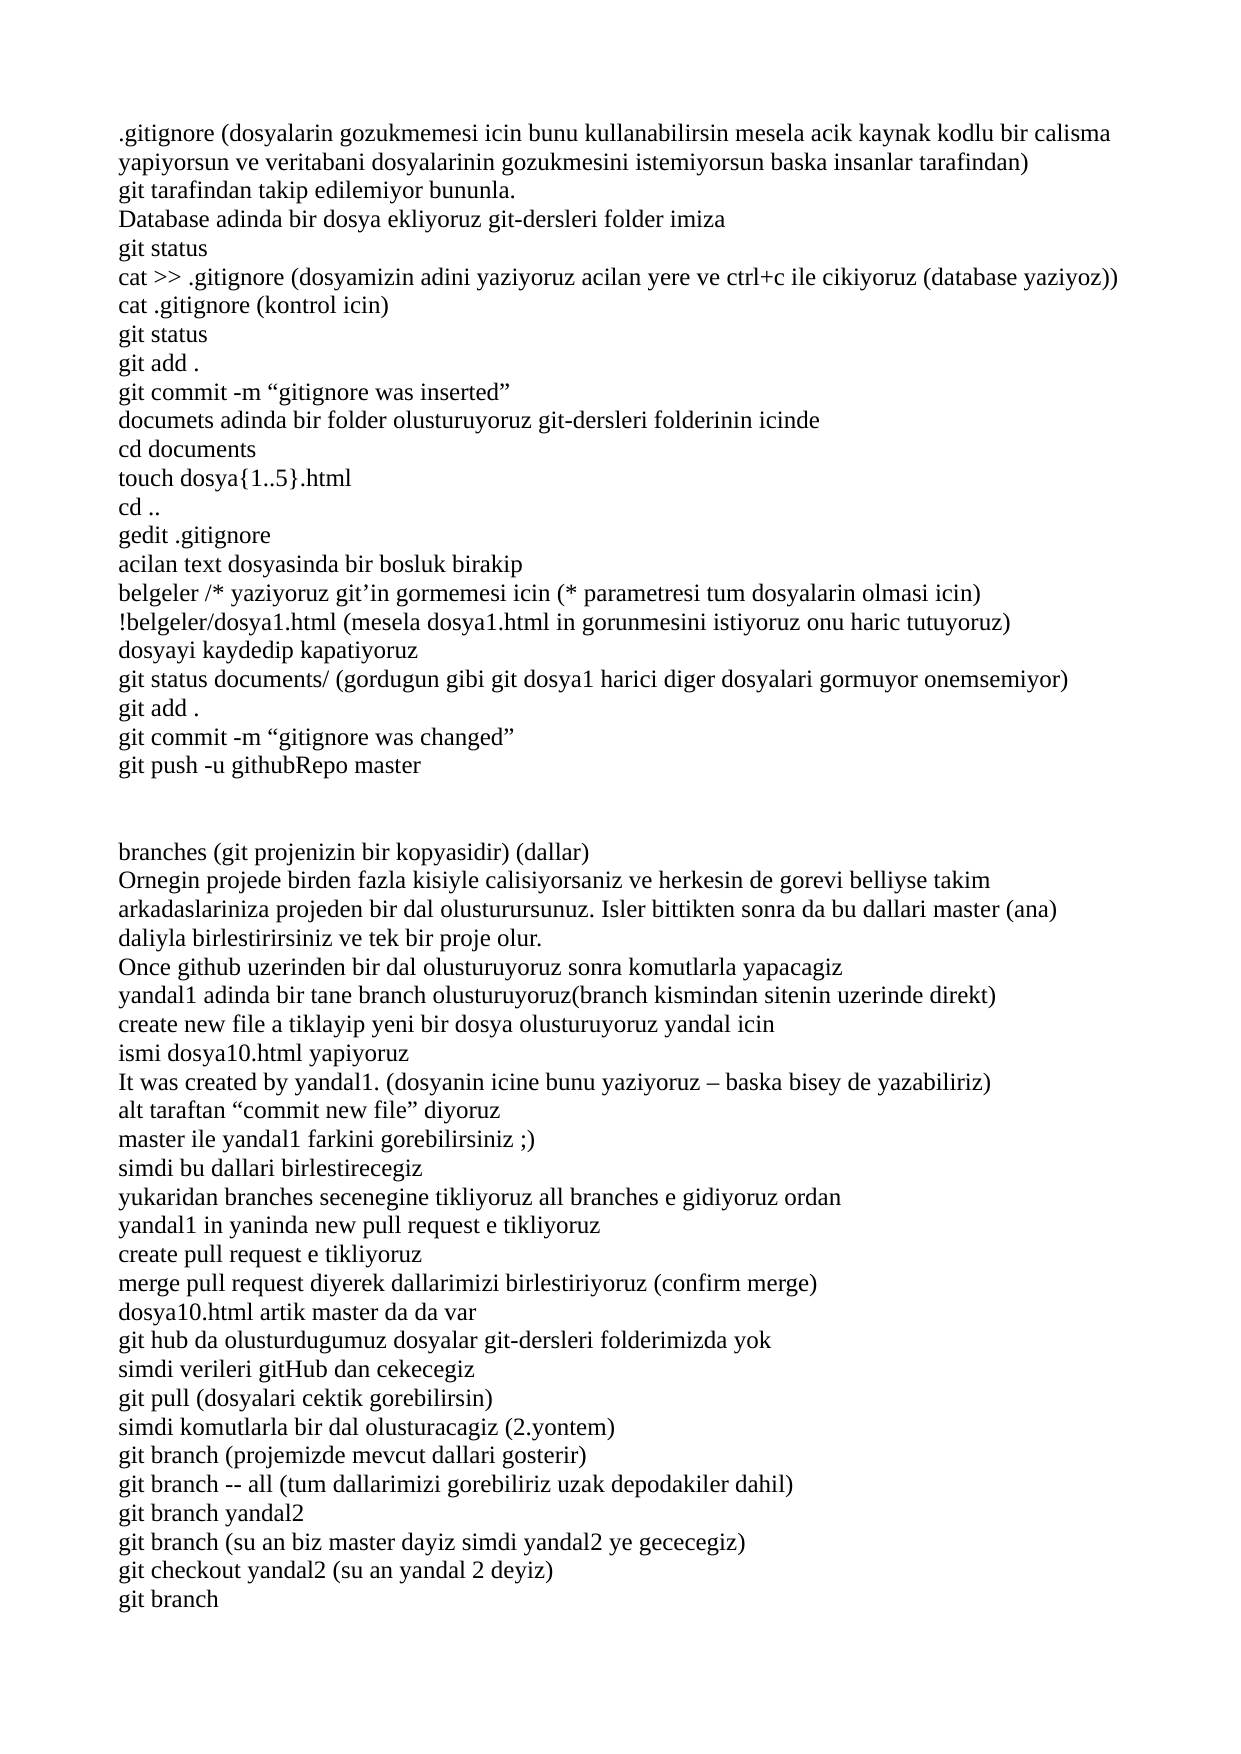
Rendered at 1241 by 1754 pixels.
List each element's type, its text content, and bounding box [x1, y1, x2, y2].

text git branch [118, 1584, 1122, 1613]
text documets adinda bir folder olusturuyoruz git-dersleri folderinin icinde [118, 406, 1122, 434]
text touch dosya{1..5}.html [118, 463, 1122, 492]
text create pull request e tikliyoruz [118, 1239, 1122, 1268]
text git branch (su an biz master dayiz simdi yandal2 ye gececegiz) [118, 1527, 1122, 1556]
text simdi verileri gitHub dan cekecegiz [118, 1354, 1122, 1383]
text yukaridan branches secenegine tikliyoruz all branches e gidiyoruz ordan [118, 1182, 1122, 1211]
text cd .. [118, 492, 1122, 521]
text git push -u githubRepo master [118, 751, 1122, 779]
text simdi bu dallari birlestirecegiz [118, 1153, 1122, 1182]
text cat .gitignore (kontrol icin) [118, 291, 1122, 319]
text branches (git projenizin bir kopyasidir) (dallar) [118, 837, 1122, 866]
text git pull (dosyalari cektik gorebilirsin) [118, 1383, 1122, 1412]
text gedit .gitignore [118, 521, 1122, 549]
text belgeler /* yaziyoruz git’in gormemesi icin (* parametresi tum dosyalarin olmasi icin) [118, 578, 1122, 607]
text simdi komutlarla bir dal olusturacagiz (2.yontem) [118, 1412, 1122, 1441]
text acilan text dosyasinda bir bosluk birakip [118, 549, 1122, 578]
text .gitignore (dosyalarin gozukmemesi icin bunu kullanabilirsin mesela acik kaynak kodlu bir calisma yapiyorsun ve veritabani dosyalarinin gozukmesini istemiyorsun baska insanlar tarafindan) [118, 118, 1122, 176]
text cd documents [118, 434, 1122, 463]
text git add . [118, 348, 1122, 377]
text dosya10.html artik master da da var [118, 1297, 1122, 1326]
text Ornegin projede birden fazla kisiyle calisiyorsaniz ve herkesin de gorevi belliyse takim arkadaslariniza projeden bir dal olusturursunuz. Isler bittikten sonra da bu dallari master (ana) daliyla birlestirirsiniz ve tek bir proje olur. [118, 866, 1122, 952]
text ismi dosya10.html yapiyoruz [118, 1038, 1122, 1067]
text git status [118, 319, 1122, 348]
text It was created by yandal1. (dosyanin icine bunu yaziyoruz – baska bisey de yazabiliriz) [118, 1067, 1122, 1096]
text git checkout yandal2 (su an yandal 2 deyiz) [118, 1556, 1122, 1584]
text git tarafindan takip edilemiyor bununla. [118, 176, 1122, 204]
text Database adinda bir dosya ekliyoruz git-dersleri folder imiza [118, 204, 1122, 233]
text create new file a tiklayip yeni bir dosya olusturuyoruz yandal icin [118, 1009, 1122, 1038]
text alt taraftan “commit new file” diyoruz [118, 1096, 1122, 1124]
text git status [118, 233, 1122, 262]
text git hub da olusturdugumuz dosyalar git-dersleri folderimizda yok [118, 1326, 1122, 1354]
text git commit -m “gitignore was inserted” [118, 377, 1122, 406]
text merge pull request diyerek dallarimizi birlestiriyoruz (confirm merge) [118, 1268, 1122, 1297]
text git add . [118, 693, 1122, 722]
text git status documents/ (gordugun gibi git dosya1 harici diger dosyalari gormuyor onemsemiyor) [118, 664, 1122, 693]
text git branch -- all (tum dallarimizi gorebiliriz uzak depodakiler dahil) [118, 1469, 1122, 1498]
text yandal1 adinda bir tane branch olusturuyoruz(branch kismindan sitenin uzerinde direkt) [118, 981, 1122, 1009]
text !belgeler/dosya1.html (mesela dosya1.html in gorunmesini istiyoruz onu haric tutuyoruz) [118, 607, 1122, 636]
text yandal1 in yaninda new pull request e tikliyoruz [118, 1211, 1122, 1239]
text git commit -m “gitignore was changed” [118, 722, 1122, 751]
text master ile yandal1 farkini gorebilirsiniz ;) [118, 1124, 1122, 1153]
text git branch (projemizde mevcut dallari gosterir) [118, 1441, 1122, 1469]
text git branch yandal2 [118, 1498, 1122, 1527]
text cat >> .gitignore (dosyamizin adini yaziyoruz acilan yere ve ctrl+c ile cikiyoruz (database yaziyoz)) [118, 262, 1122, 291]
text dosyayi kaydedip kapatiyoruz [118, 636, 1122, 664]
text Once github uzerinden bir dal olusturuyoruz sonra komutlarla yapacagiz [118, 952, 1122, 981]
